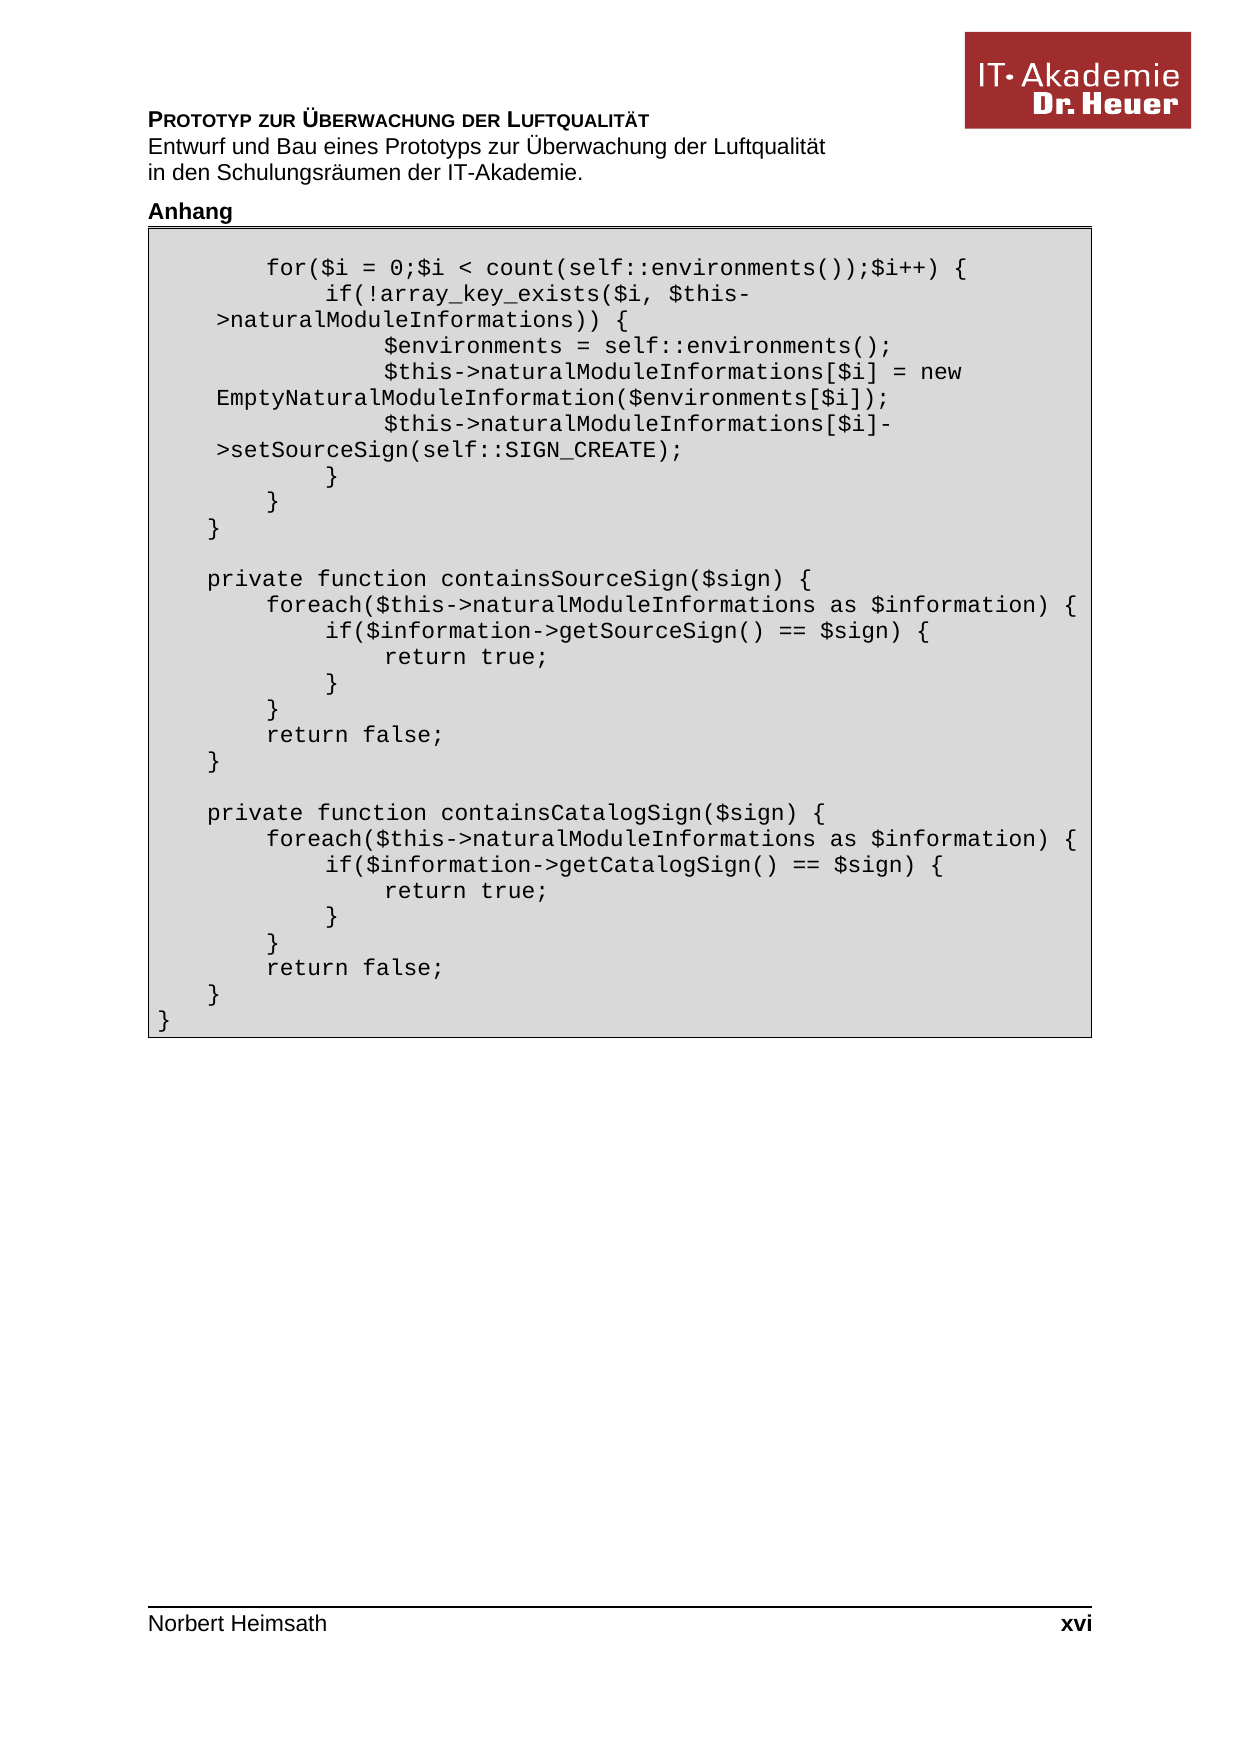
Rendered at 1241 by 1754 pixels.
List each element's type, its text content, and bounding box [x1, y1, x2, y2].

list $this->naturalModuleInformations[$i]->setSourceSign(self::SIGN_CREATE); [149, 409, 1091, 461]
list } [149, 668, 1091, 694]
list return false; [149, 954, 1091, 979]
list for($i = 0;$i < count(self::environments());$i++) { [149, 253, 1091, 279]
list } [149, 928, 1091, 954]
list return true; [149, 876, 1091, 902]
list } [149, 461, 1091, 487]
list if($information->getSourceSign() == $sign) { [149, 616, 1091, 642]
list private function containsCatalogSign($sign) { [149, 798, 1091, 824]
list } [149, 513, 1091, 539]
list } [149, 902, 1091, 928]
list } [149, 746, 1091, 772]
list $environments = self::environments(); [149, 331, 1091, 357]
list return true; [149, 642, 1091, 668]
list private function containsSourceSign($sign) { [149, 564, 1091, 591]
list } [149, 979, 1091, 1006]
list } [149, 1006, 1091, 1037]
list $this->naturalModuleInformations[$i] = new EmptyNaturalModuleInformation($environments[$i]); [149, 357, 1091, 409]
list if(!array_key_exists($i, $this->naturalModuleInformations)) { [149, 279, 1091, 331]
list } [149, 694, 1091, 720]
list foreach($this->naturalModuleInformations as $information) { [149, 591, 1091, 616]
list return false; [149, 720, 1091, 746]
list foreach($this->naturalModuleInformations as $information) { [149, 824, 1091, 850]
list if($information->getCatalogSign() == $sign) { [149, 850, 1091, 876]
list } [149, 487, 1091, 513]
